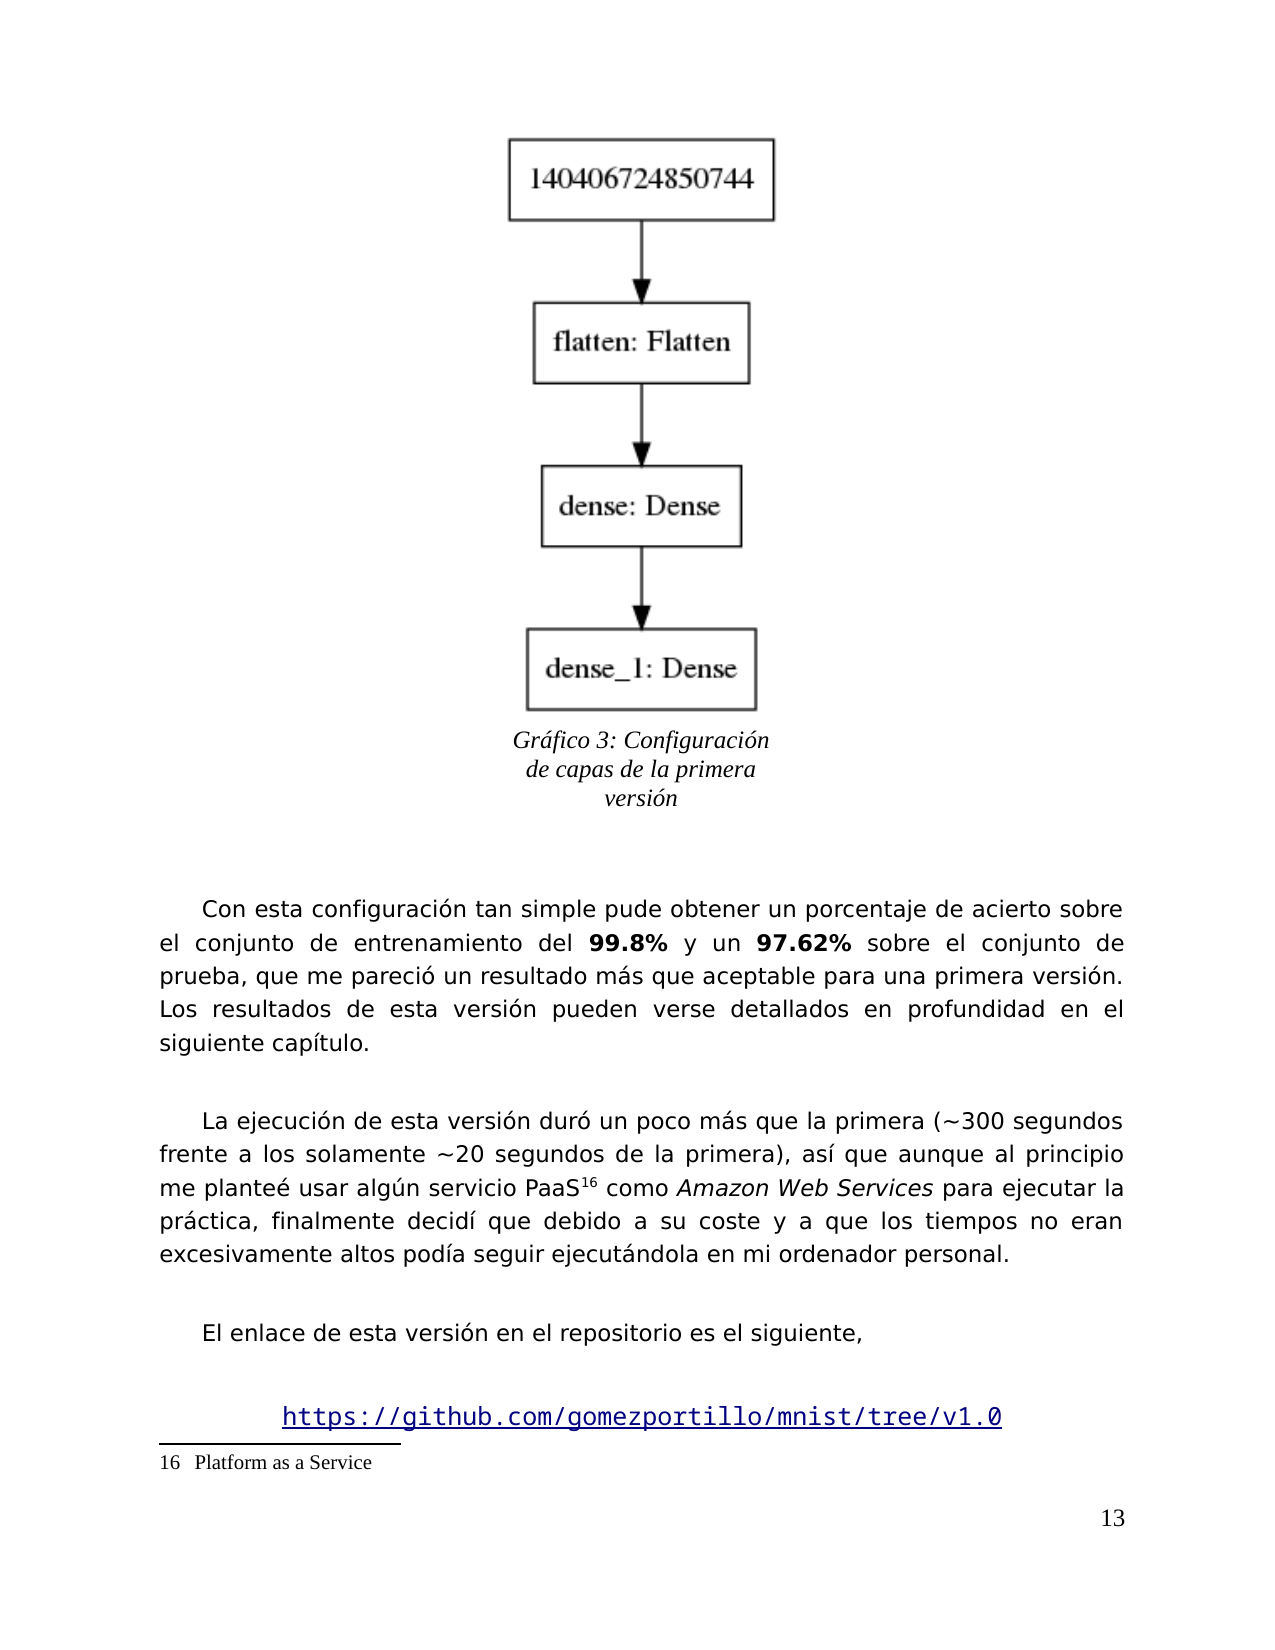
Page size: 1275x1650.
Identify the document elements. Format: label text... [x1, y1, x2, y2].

text Platform as a Service [159, 1449, 1125, 1474]
text Con esta configuración tan simple pude obtener un porcentaje de acierto sobre el conjunto de entrenamiento del 99.8% y un 97.62% sobre el conjunto de prueba, que me pareció un resultado más que aceptable para una primera versión. Los resultados de esta versión pueden verse detallados en profundidad en el siguiente capítulo. [159, 897, 1125, 1057]
text https://github.com/gomezportillo/mnist/tree/v1.0 [159, 1398, 1125, 1432]
picture [501, 130, 783, 720]
text La ejecución de esta versión duró un poco más que la primera (~300 segundos frente a los solamente ~20 segundos de la primera), así que aunque al principio me planteé usar algún servicio PaaS como Amazon Web Services para ejecutar la práctica, finalmente decidí que debido a su coste y a que los tiempos no eran excesivamente altos podía seguir ejecutándola en mi ordenador personal. [159, 1108, 1125, 1268]
text El enlace de esta versión en el repositorio es el siguiente, [159, 1320, 1125, 1347]
text Gráfico 3: Configuración de capas de la primera versión [501, 720, 783, 812]
